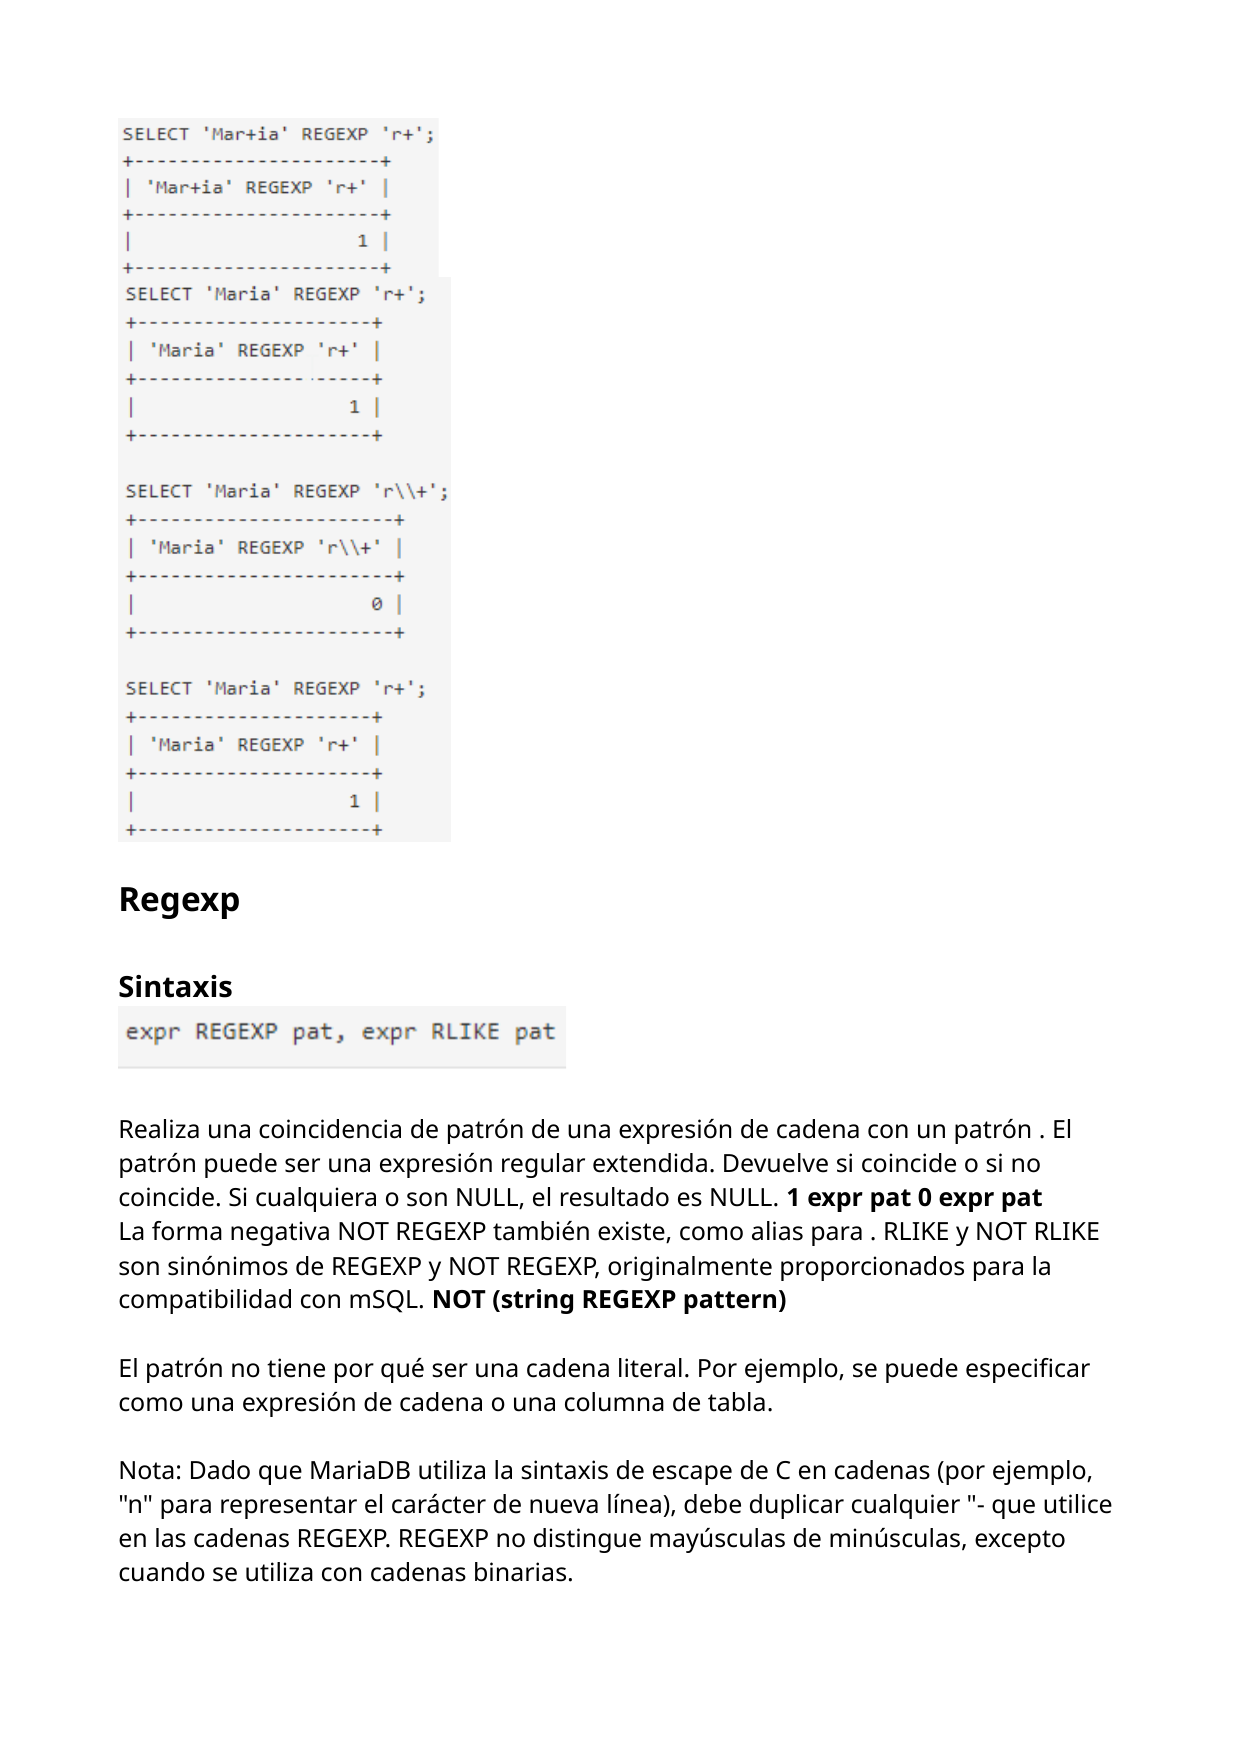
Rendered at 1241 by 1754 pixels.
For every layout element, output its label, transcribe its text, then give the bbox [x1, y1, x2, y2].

text La forma negativa NOT REGEXP también existe, como alias para . RLIKE y NOT RLIKE son sinónimos de REGEXP y NOT REGEXP, originalmente proporcionados para la compatibilidad con mSQL. NOT (string REGEXP pattern) [118, 1214, 1122, 1316]
text Nota: Dado que MariaDB utiliza la sintaxis de escape de C en cadenas (por ejemplo, "n" para representar el carácter de nueva línea), debe duplicar cualquier "- que utilice en las cadenas REGEXP. REGEXP no distingue mayúsculas de minúsculas, excepto cuando se utiliza con cadenas binarias. [118, 1452, 1122, 1589]
text Sintaxis [118, 967, 1122, 1006]
text Realiza una coincidencia de patrón de una expresión de cadena con un patrón . El patrón puede ser una expresión regular extendida. Devuelve si coincide o si no coincide. Si cualquiera o son NULL, el resultado es NULL. 1 expr pat 0 expr pat [118, 1112, 1122, 1214]
text Regexp [118, 876, 1122, 921]
text El patrón no tiene por qué ser una cadena literal. Por ejemplo, se puede especificar como una expresión de cadena o una columna de tabla. [118, 1350, 1122, 1418]
